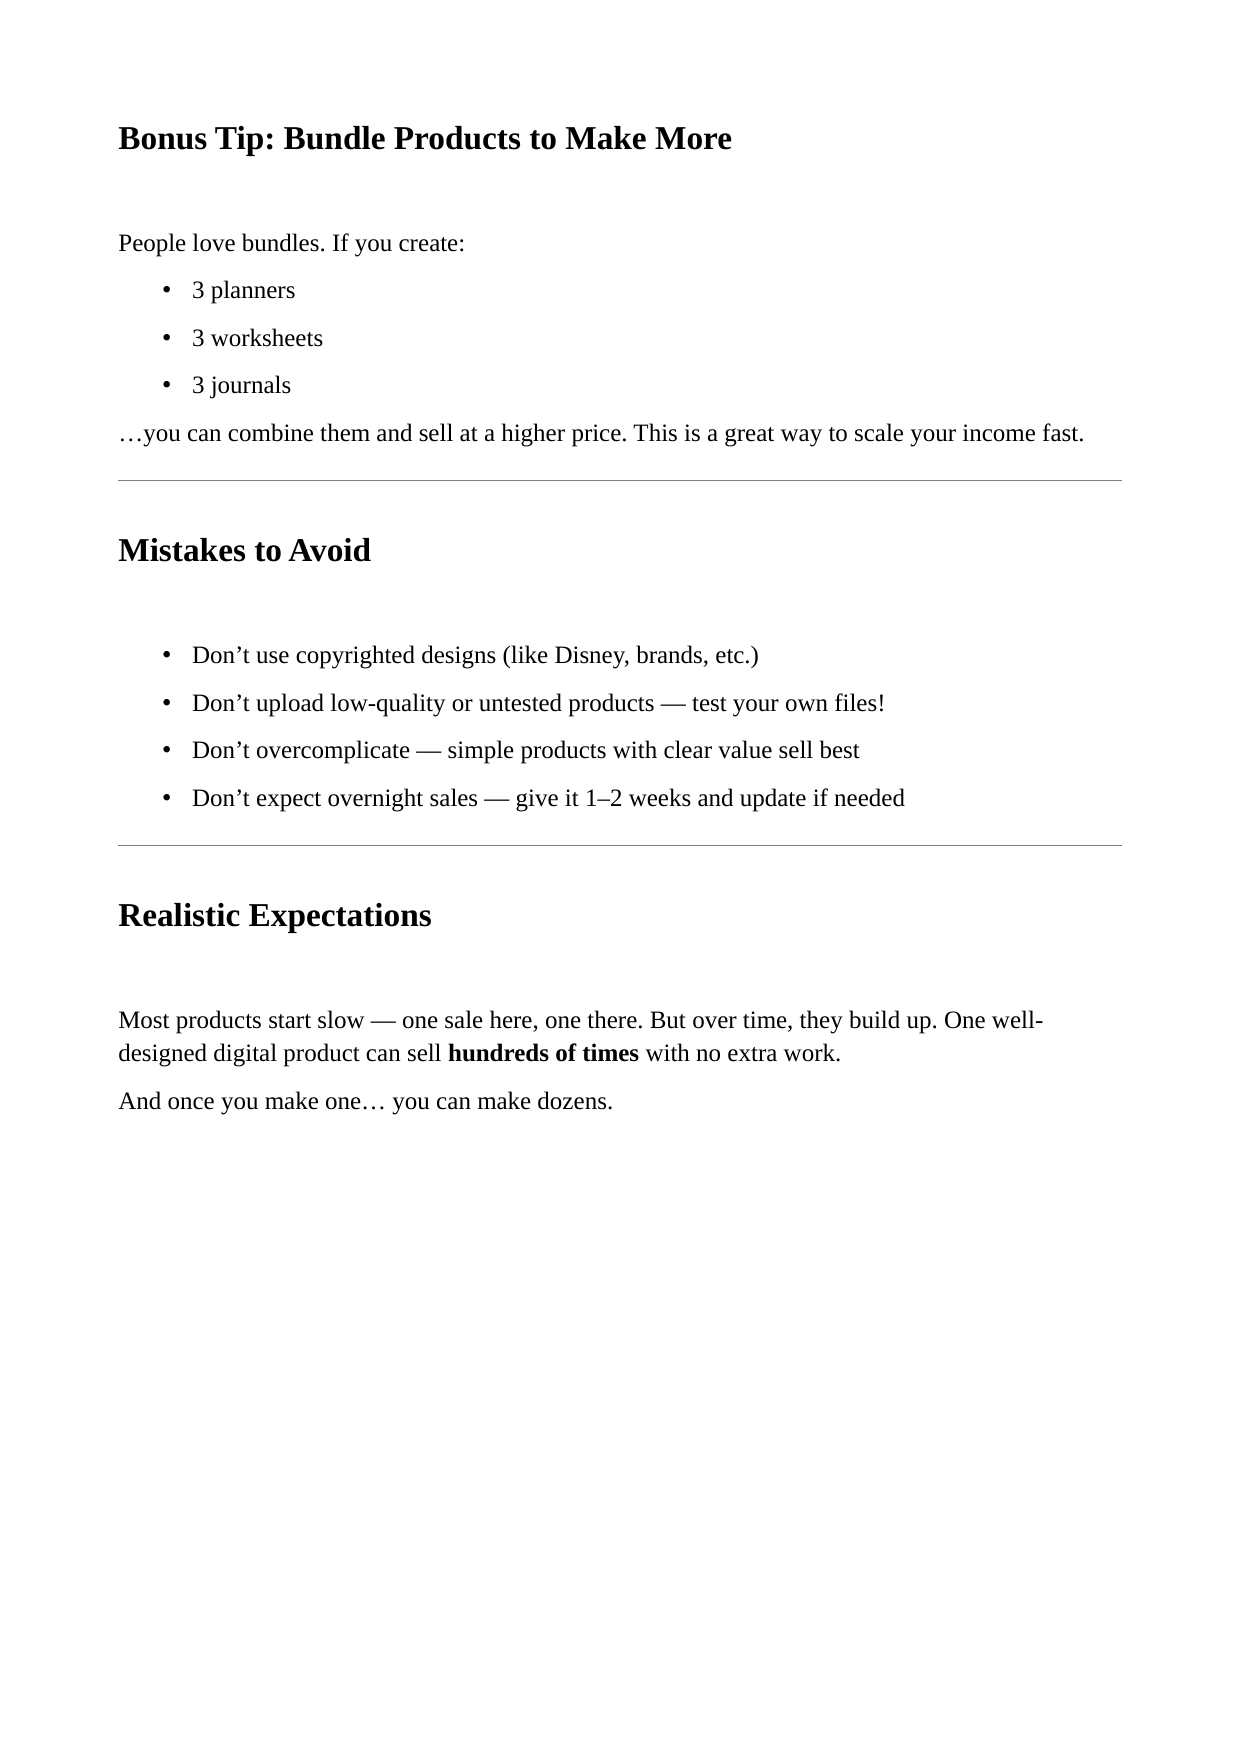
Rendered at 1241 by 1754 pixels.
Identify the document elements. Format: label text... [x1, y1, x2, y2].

subtitle Bonus Tip: Bundle Products to Make More [118, 118, 1122, 156]
text Most products start slow — one sale here, one there. But over time, they build up. One well-designed digital product can sell hundreds of times with no extra work. [118, 1005, 1122, 1067]
list Don’t upload low-quality or untested products — test your own files! [162, 688, 1122, 717]
subtitle Realistic Expectations [118, 896, 1122, 934]
text …you can combine them and sell at a higher price. This is a great way to scale your income fast. [118, 418, 1122, 447]
list Don’t overcomplicate — simple products with clear value sell best [162, 735, 1122, 764]
list 3 planners [162, 275, 1122, 304]
list 3 worksheets [162, 323, 1122, 352]
list Don’t use copyrighted designs (like Disney, brands, etc.) [162, 640, 1122, 669]
text People love bundles. If you create: [118, 228, 1122, 256]
list 3 journals [162, 370, 1122, 399]
subtitle Mistakes to Avoid [118, 531, 1122, 569]
list Don’t expect overnight sales — give it 1–2 weeks and update if needed [162, 783, 1122, 812]
text And once you make one… you can make dozens. [118, 1086, 1122, 1114]
